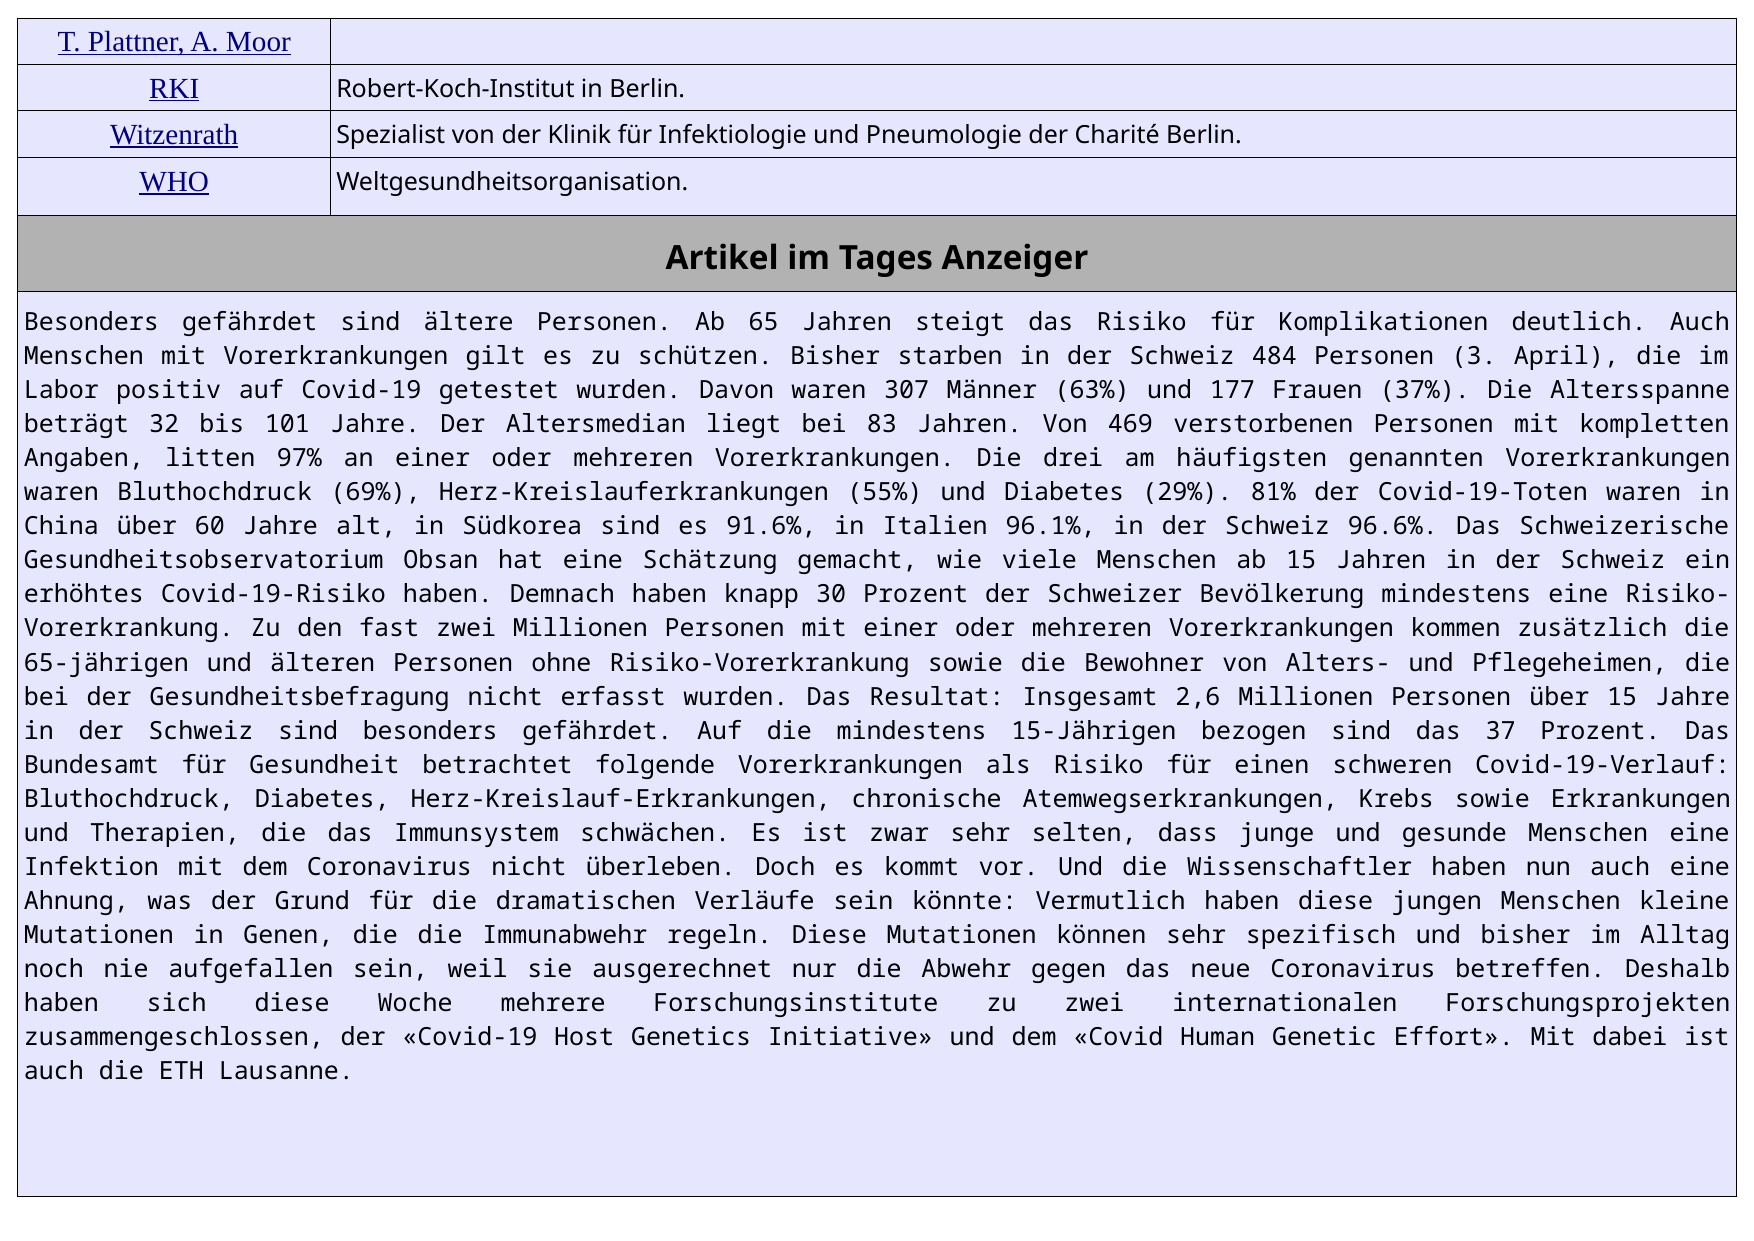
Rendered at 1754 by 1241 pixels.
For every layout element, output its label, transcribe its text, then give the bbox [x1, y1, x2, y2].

table_cell Spezialist von der Klinik für Infektiologie und Pneumologie der Charité Berlin. [331, 111, 1736, 157]
table_cell Robert-Koch-Institut in Berlin. [331, 65, 1736, 110]
table_cell RKI [18, 65, 330, 110]
table_cell Weltgesundheitsorganisation. [331, 158, 1736, 215]
table_cell Artikel im Tages Anzeiger [18, 216, 1736, 291]
table_cell Witzenrath [18, 111, 330, 157]
table_cell WHO [18, 158, 330, 215]
table_cell [331, 19, 1736, 64]
table_cell Besonders gefährdet sind ältere Personen. Ab 65 Jahren steigt das Risiko für Komplikationen deutlich. Auch Menschen mit Vorerkrankungen gilt es zu schützen. Bisher starben in der Schweiz 484 Personen (3. April), die im Labor positiv auf Covid-19 getestet wurden. Davon waren 307 Männer (63%) und 177 Frauen (37%). Die Altersspanne beträgt 32 bis 101 Jahre. Der Altersmedian liegt bei 83 Jahren. Von 469 verstorbenen Personen mit kompletten Angaben, litten 97% an einer oder mehreren Vorerkrankungen. Die drei am häufigsten genannten Vorerkrankungen waren Bluthochdruck (69%), Herz-Kreislauferkrankungen (55%) und Diabetes (29%). 81% der Covid-19-Toten waren in China über 60 Jahre alt, in Südkorea sind es 91.6%, in Italien 96.1%, in der Schweiz 96.6%. Das Schweizerische Gesundheitsobservatorium Obsan hat eine Schätzung gemacht, wie viele Menschen ab 15 Jahren in der Schweiz ein erhöhtes Covid-19-Risiko haben. Demnach haben knapp 30 Prozent der Schweizer Bevölkerung mindestens eine Risiko-Vorerkrankung. Zu den fast zwei Millionen Personen mit einer oder mehreren Vorerkrankungen kommen zusätzlich die 65-jährigen und älteren Personen ohne Risiko-Vorerkrankung sowie die Bewohner von Alters- und Pflegeheimen, die bei der Gesundheitsbefragung nicht erfasst wurden. Das Resultat: Insgesamt 2,6 Millionen Personen über 15 Jahre in der Schweiz sind besonders gefährdet. Auf die mindestens 15-Jährigen bezogen sind das 37 Prozent. Das Bundesamt für Gesundheit betrachtet folgende Vorerkrankungen als Risiko für einen schweren Covid-19-Verlauf: Bluthochdruck, Diabetes, Herz-Kreislauf-Erkrankungen, chronische Atemwegserkrankungen, Krebs sowie Erkrankungen und Therapien, die das Immunsystem schwächen. Es ist zwar sehr selten, dass junge und gesunde Menschen eine Infektion mit dem Coronavirus nicht überleben. Doch es kommt vor. Und die Wissenschaftler haben nun auch eine Ahnung, was der Grund für die dramatischen Verläufe sein könnte: Vermutlich haben diese jungen Menschen kleine Mutationen in Genen, die die Immunabwehr regeln. Diese Mutationen können sehr spezifisch und bisher im Alltag noch nie aufgefallen sein, weil sie ausgerechnet nur die Abwehr gegen das neue Coronavirus betreffen. Deshalb haben sich diese Woche mehrere Forschungsinstitute zu zwei internationalen Forschungsprojekten zusammengeschlossen, der «Covid-19 Host Genetics Initiative» und dem «Covid Human Genetic Effort». Mit dabei ist auch die ETH Lausanne. [18, 292, 1736, 1196]
table_cell T. Plattner, A. Moor [18, 19, 330, 64]
